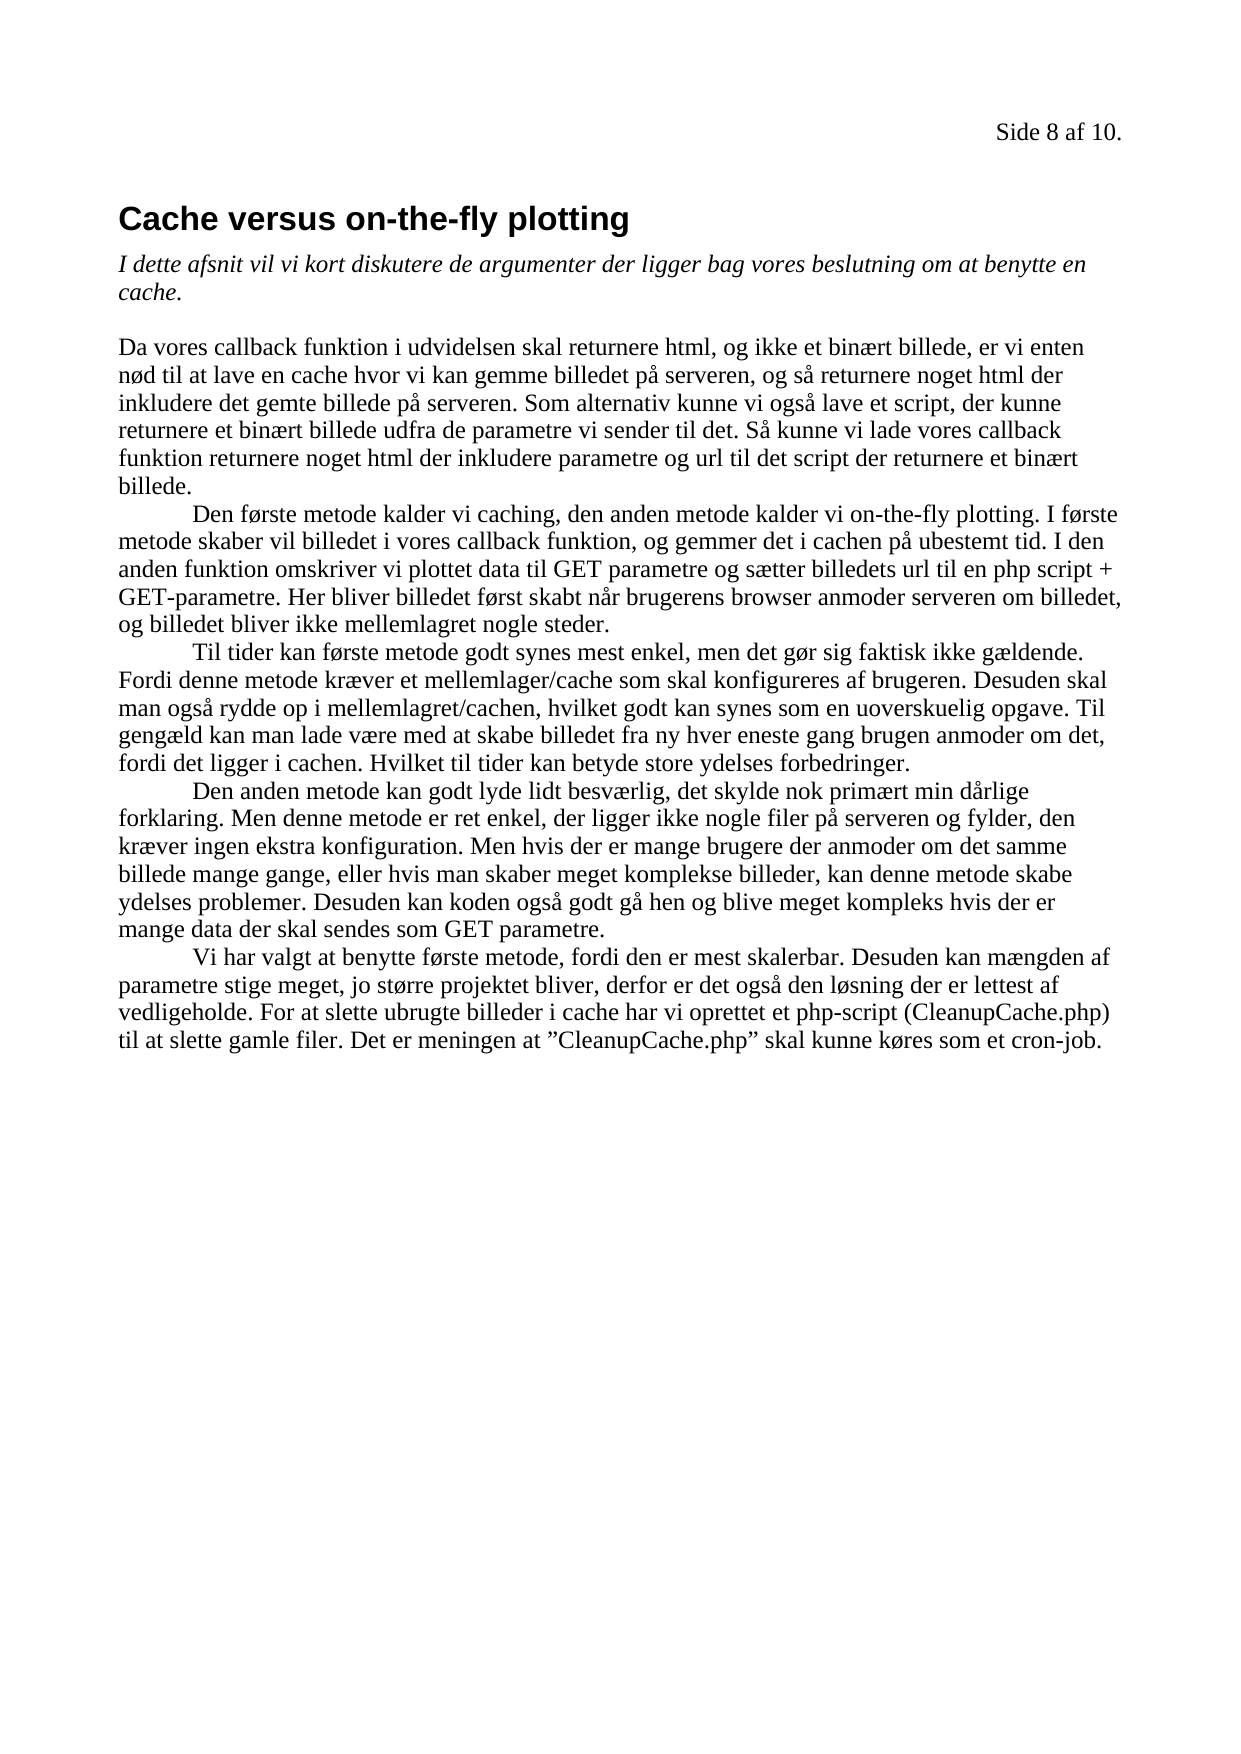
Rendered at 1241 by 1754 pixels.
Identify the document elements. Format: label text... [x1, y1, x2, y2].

subtitle Cache versus on-the-fly plotting [118, 200, 1122, 238]
text Vi har valgt at benytte første metode, fordi den er mest skalerbar. Desuden kan mængden af parametre stige meget, jo større projektet bliver, derfor er det også den løsning der er lettest af vedligeholde. For at slette ubrugte billeder i cache har vi oprettet et php-script (CleanupCache.php) til at slette gamle filer. Det er meningen at ”CleanupCache.php” skal kunne køres som et cron-job. [118, 943, 1122, 1054]
text I dette afsnit vil vi kort diskutere de argumenter der ligger bag vores beslutning om at benytte en cache. [118, 250, 1122, 306]
text Den anden metode kan godt lyde lidt besværlig, det skylde nok primært min dårlige forklaring. Men denne metode er ret enkel, der ligger ikke nogle filer på serveren og fylder, den kræver ingen ekstra konfiguration. Men hvis der er mange brugere der anmoder om det samme billede mange gange, eller hvis man skaber meget komplekse billeder, kan denne metode skabe ydelses problemer. Desuden kan koden også godt gå hen og blive meget kompleks hvis der er mange data der skal sendes som GET parametre. [118, 777, 1122, 943]
text Til tider kan første metode godt synes mest enkel, men det gør sig faktisk ikke gældende. Fordi denne metode kræver et mellemlager/cache som skal konfigureres af brugeren. Desuden skal man også rydde op i mellemlagret/cachen, hvilket godt kan synes som en uoverskuelig opgave. Til gengæld kan man lade være med at skabe billedet fra ny hver eneste gang brugen anmoder om det, fordi det ligger i cachen. Hvilket til tider kan betyde store ydelses forbedringer. [118, 638, 1122, 777]
text Den første metode kalder vi caching, den anden metode kalder vi on-the-fly plotting. I første metode skaber vil billedet i vores callback funktion, og gemmer det i cachen på ubestemt tid. I den anden funktion omskriver vi plottet data til GET parametre og sætter billedets url til en php script + GET-parametre. Her bliver billedet først skabt når brugerens browser anmoder serveren om billedet, og billedet bliver ikke mellemlagret nogle steder. [118, 500, 1122, 638]
text Da vores callback funktion i udvidelsen skal returnere html, og ikke et binært billede, er vi enten nød til at lave en cache hvor vi kan gemme billedet på serveren, og så returnere noget html der inkludere det gemte billede på serveren. Som alternativ kunne vi også lave et script, der kunne returnere et binært billede udfra de parametre vi sender til det. Så kunne vi lade vores callback funktion returnere noget html der inkludere parametre og url til det script der returnere et binært billede. [118, 333, 1122, 500]
